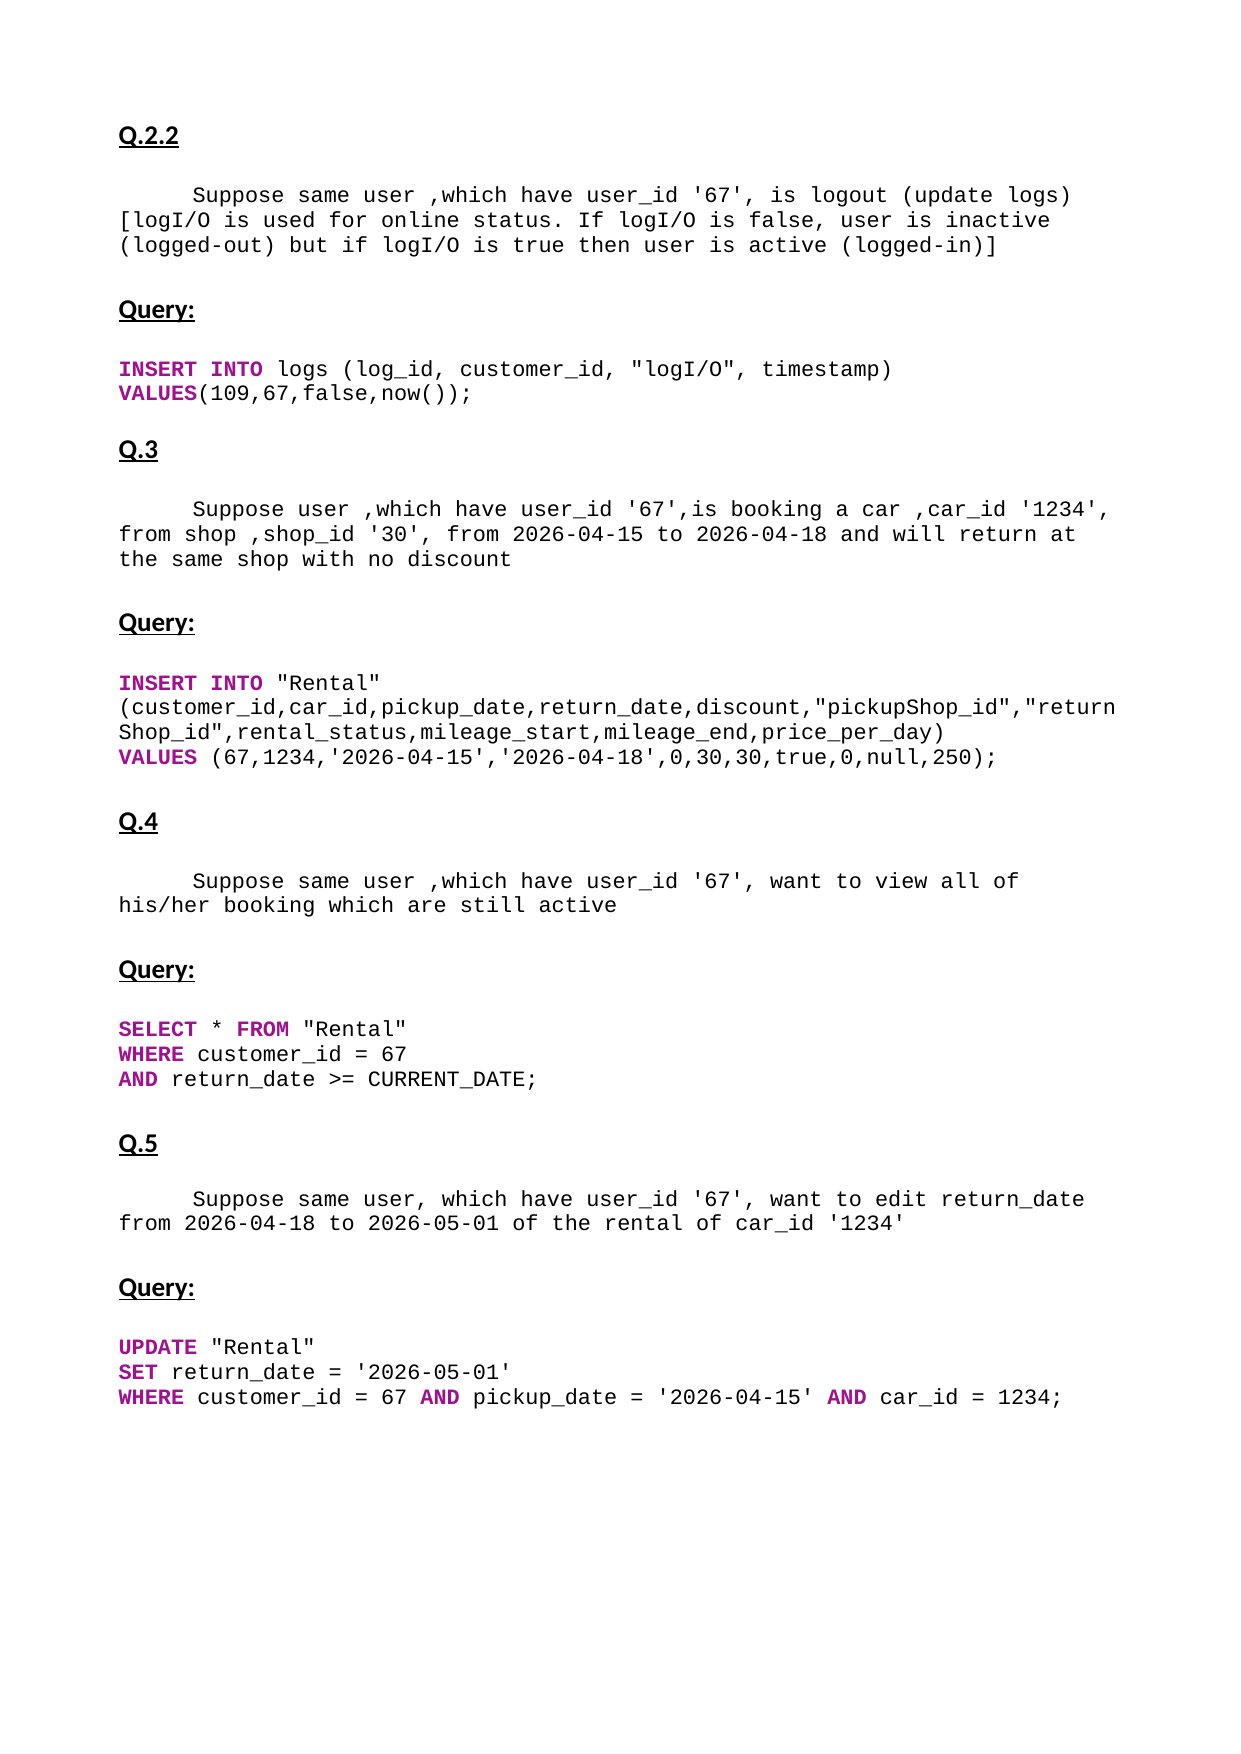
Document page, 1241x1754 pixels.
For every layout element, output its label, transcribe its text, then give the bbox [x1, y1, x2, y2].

text Suppose same user ,which have user_id '67', want to view all of his/her booking which are still active [118, 870, 1122, 919]
text Suppose same user ,which have user_id '67', is logout (update logs) [logI/O is used for online status. If logI/O is false, user is inactive (logged-out) but if logI/O is true then user is active (logged-in)] [118, 184, 1122, 259]
text Suppose user ,which have user_id '67',is booking a car ,car_id '1234', from shop ,shop_id '30', from 2026-04-15 to 2026-04-18 and will return at the same shop with no discount [118, 498, 1122, 573]
text Q.5 [118, 1126, 1122, 1159]
text SET return_date = '2026-05-01' [118, 1361, 1122, 1386]
text WHERE customer_id = 67 AND pickup_date = '2026-04-15' AND car_id = 1234; [118, 1386, 1122, 1411]
text SELECT * FROM "Rental" [118, 1018, 1122, 1043]
text AND return_date >= CURRENT_DATE; [118, 1068, 1122, 1093]
text INSERT INTO "Rental" (customer_id,car_id,pickup_date,return_date,discount,"pickupShop_id","returnShop_id",rental_status,mileage_start,mileage_end,price_per_day) [118, 672, 1122, 746]
text VALUES(109,67,false,now()); [118, 383, 1122, 407]
text Q.2.2 [118, 118, 1122, 151]
text Query: [118, 952, 1122, 986]
text Query: [118, 606, 1122, 639]
text Q.4 [118, 804, 1122, 837]
text Query: [118, 292, 1122, 325]
text Query: [118, 1270, 1122, 1303]
text VALUES (67,1234,'2026-04-15','2026-04-18',0,30,30,true,0,null,250); [118, 746, 1122, 771]
text INSERT INTO logs (log_id, customer_id, "logI/O", timestamp) [118, 358, 1122, 383]
text WHERE customer_id = 67 [118, 1043, 1122, 1068]
text Q.3 [118, 432, 1122, 465]
text UPDATE "Rental" [118, 1336, 1122, 1361]
text Suppose same user, which have user_id '67', want to edit return_date from 2026-04-18 to 2026-05-01 of the rental of car_id '1234' [118, 1188, 1122, 1237]
